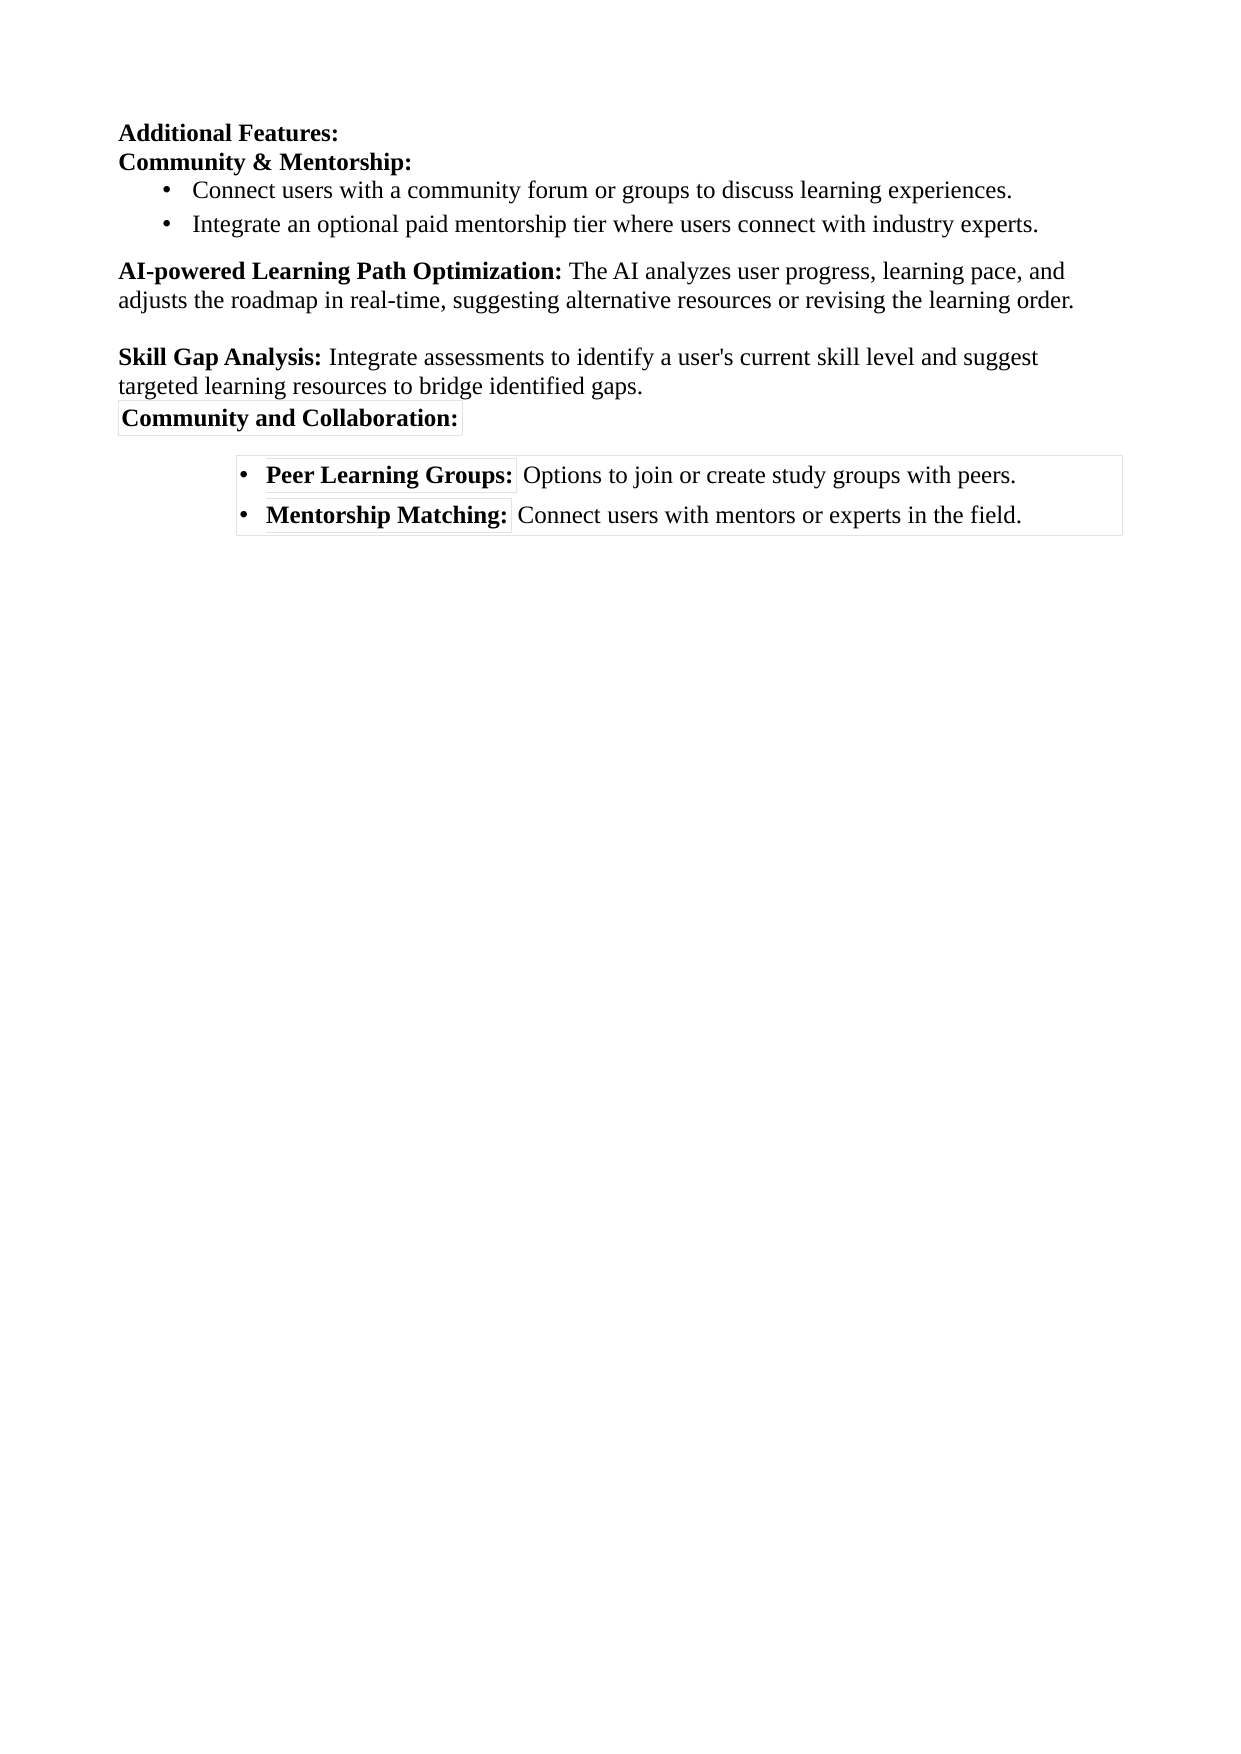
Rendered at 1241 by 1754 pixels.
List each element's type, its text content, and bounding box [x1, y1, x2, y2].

list Mentorship Matching: Connect users with mentors or experts in the field. [237, 494, 1122, 535]
text Skill Gap Analysis: Integrate assessments to identify a user's current skill level and suggest targeted learning resources to bridge identified gaps. [118, 342, 1122, 400]
text AI-powered Learning Path Optimization: The AI analyzes user progress, learning pace, and adjusts the roadmap in real-time, suggesting alternative resources or revising the learning order. [118, 256, 1122, 314]
text Additional Features: [118, 118, 1122, 147]
text Community & Mentorship: [118, 147, 1122, 176]
list Peer Learning Groups: Options to join or create study groups with peers. [237, 456, 1122, 492]
text Community and Collaboration: [119, 401, 462, 435]
list Connect users with a community forum or groups to discuss learning experiences. [162, 176, 1122, 204]
text [463, 400, 1122, 435]
list Integrate an optional paid mentorship tier where users connect with industry experts. [162, 209, 1122, 237]
